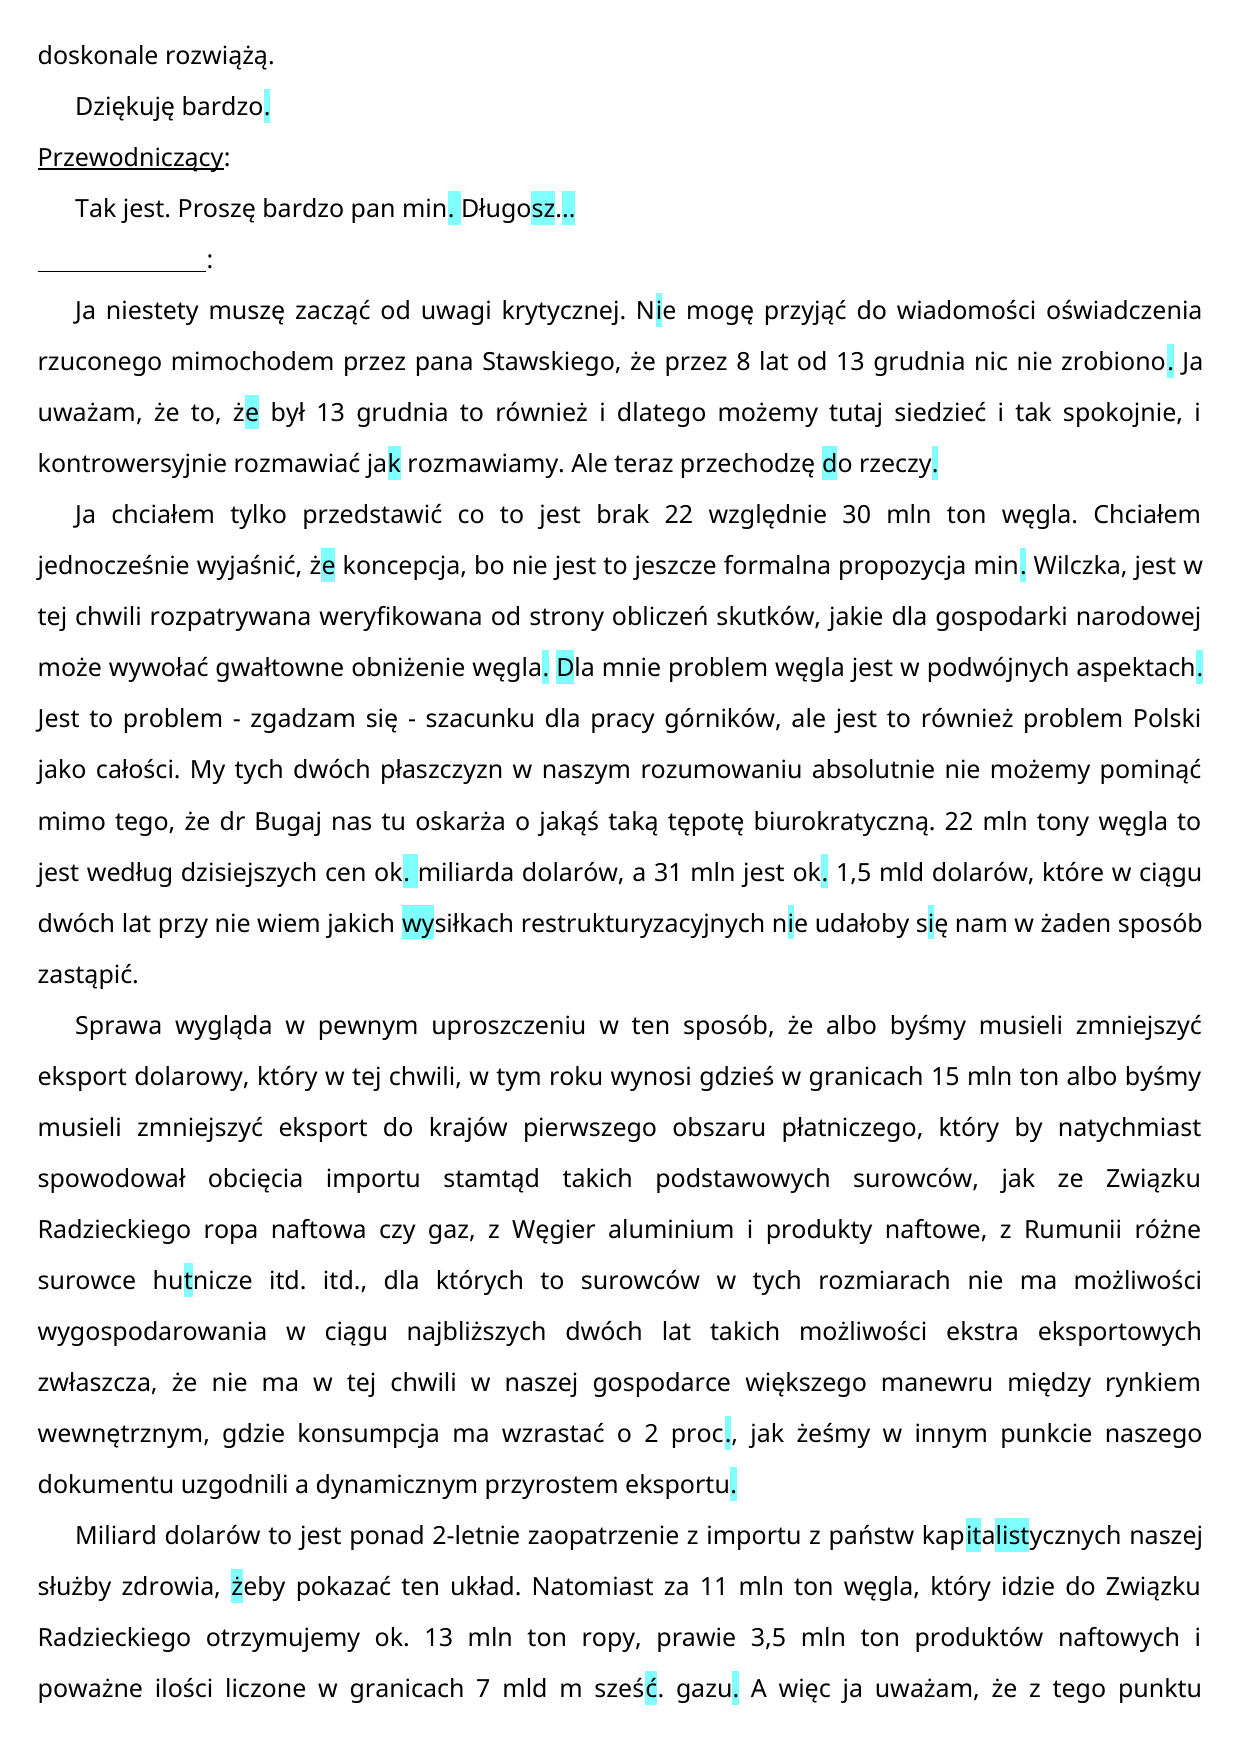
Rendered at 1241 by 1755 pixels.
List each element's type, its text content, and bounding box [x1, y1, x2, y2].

text Przewodniczący: [37, 139, 1203, 174]
text doskonale rozwiążą. [37, 37, 1203, 72]
text : [37, 242, 1203, 276]
text Tak jest. Proszę bardzo pan min. Długosz... [37, 191, 1203, 225]
text Miliard dolarów to jest ponad 2-letnie zaopatrzenie z importu z państw kapitalistycznych naszej służby zdrowia, żeby pokazać ten układ. Natomiast za 11 mln ton węgla, który idzie do Związku Radzieckiego otrzymujemy ok. 13 mln ton ropy, prawie 3,5 mln ton produktów naftowych i poważne ilości liczone w granicach 7 mld m sześć. gazu. A więc ja uważam, że z tego punktu [37, 1518, 1203, 1705]
text Sprawa wygląda w pewnym uproszczeniu w ten sposób, że albo byśmy musieli zmniejszyć eksport dolarowy, który w tej chwili, w tym roku wynosi gdzieś w granicach 15 mln ton albo byśmy musieli zmniejszyć eksport do krajów pierwszego obszaru płatniczego, który by natychmiast spowodował obcięcia importu stamtąd takich podstawowych surowców, jak ze Związku Radzieckiego ropa naftowa czy gaz, z Węgier aluminium i produkty naftowe, z Rumunii różne surowce hutnicze itd. itd., dla których to surowców w tych rozmiarach nie ma możliwości wygospodarowania w ciągu najbliższych dwóch lat takich możliwości ekstra eksportowych zwłaszcza, że nie ma w tej chwili w naszej gospodarce większego manewru między rynkiem wewnętrznym, gdzie konsumpcja ma wzrastać o 2 proc., jak żeśmy w innym punkcie naszego dokumentu uzgodnili a dynamicznym przyrostem eksportu. [37, 1007, 1203, 1501]
text Dziękuję bardzo. [37, 88, 1203, 123]
text Ja chciałem tylko przedstawić co to jest brak 22 względnie 30 mln ton węgla. Chciałem jednocześnie wyjaśnić, że koncepcja, bo nie jest to jeszcze formalna propozycja min. Wilczka, jest w tej chwili rozpatrywana weryfikowana od strony obliczeń skutków, jakie dla gospodarki narodowej może wywołać gwałtowne obniżenie węgla. Dla mnie problem węgla jest w podwójnych aspektach. Jest to problem - zgadzam się - szacunku dla pracy górników, ale jest to również problem Polski jako całości. My tych dwóch płaszczyzn w naszym rozumowaniu absolutnie nie możemy pominąć mimo tego, że dr Bugaj nas tu oskarża o jakąś taką tępotę biurokratyczną. 22 mln tony węgla to jest według dzisiejszych cen ok. miliarda dolarów, a 31 mln jest ok. 1,5 mld dolarów, które w ciągu dwóch lat przy nie wiem jakich wysiłkach restrukturyzacyjnych nie udałoby się nam w żaden sposób zastąpić. [37, 497, 1203, 990]
text Ja niestety muszę zacząć od uwagi krytycznej. Nie mogę przyjąć do wiadomości oświadczenia rzuconego mimochodem przez pana Stawskiego, że przez 8 lat od 13 grudnia nic nie zrobiono. Ja uważam, że to, że był 13 grudnia to również i dlatego możemy tutaj siedzieć i tak spokojnie, i kontrowersyjnie rozmawiać jak rozmawiamy. Ale teraz przechodzę do rzeczy. [37, 293, 1203, 480]
